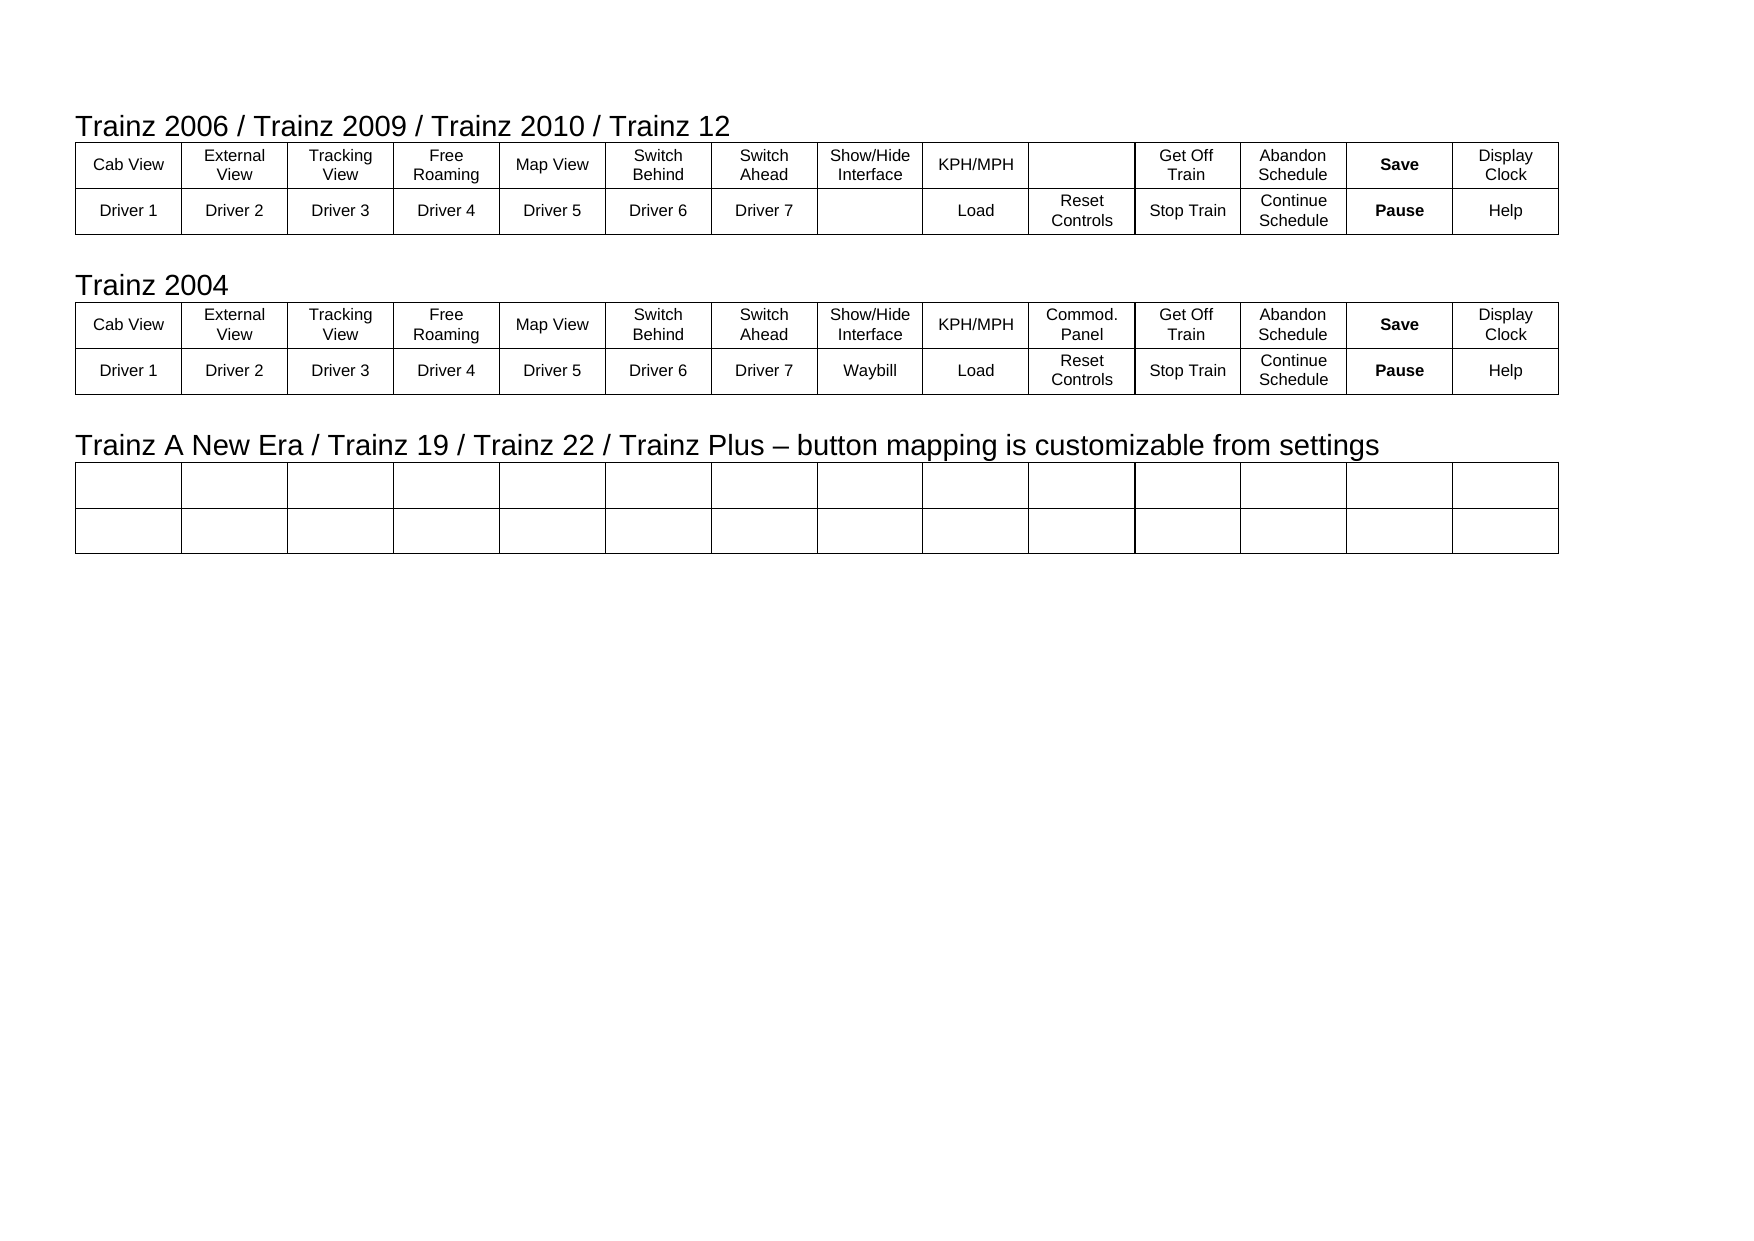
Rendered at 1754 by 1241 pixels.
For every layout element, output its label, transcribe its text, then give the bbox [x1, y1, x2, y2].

table_cell [1029, 509, 1134, 553]
table_header Display Clock [1453, 303, 1558, 348]
table_header Show/Hide Interface [818, 303, 922, 348]
table_cell [500, 509, 605, 553]
table_header External View [182, 303, 287, 348]
table_header Free Roaming [394, 143, 499, 188]
text Trainz A New Era / Trainz 19 / Trainz 22 / Trainz Plus – button mapping is customizable from settings [75, 428, 1679, 462]
table_cell [1136, 509, 1240, 553]
table_header [394, 463, 499, 507]
table_cell [712, 509, 817, 553]
table_header KPH/MPH [923, 303, 1028, 348]
table_header [500, 463, 605, 507]
table_cell [394, 509, 499, 553]
table_header Switch Behind [606, 143, 711, 188]
table_cell Load [923, 349, 1028, 393]
table_header Save [1347, 143, 1452, 188]
table_header [1029, 463, 1134, 507]
table_header Free Roaming [394, 303, 499, 348]
table_cell [1453, 509, 1558, 553]
table_cell Pause [1347, 349, 1452, 393]
table_cell Driver 1 [76, 189, 181, 234]
table_header [288, 463, 393, 507]
table_cell Stop Train [1136, 189, 1240, 234]
table_cell [606, 509, 711, 553]
table_header [818, 463, 922, 507]
table_cell Driver 5 [500, 349, 605, 393]
table_header Switch Behind [606, 303, 711, 348]
table_header Show/Hide Interface [818, 143, 922, 188]
table_cell Help [1453, 349, 1558, 393]
table_cell Driver 3 [288, 349, 393, 393]
table_header Get Off Train [1136, 143, 1240, 188]
table_cell Driver 1 [76, 349, 181, 393]
table_cell Driver 7 [712, 349, 817, 393]
table_cell Load [923, 189, 1028, 234]
table_header Abandon Schedule [1241, 143, 1346, 188]
table_cell Continue Schedule [1241, 349, 1346, 393]
table_header Tracking View [288, 143, 393, 188]
table_header [76, 463, 181, 507]
table_header [1029, 143, 1134, 188]
table_header Map View [500, 143, 605, 188]
table_header Save [1347, 303, 1452, 348]
table_cell [1241, 509, 1346, 553]
table_header Cab View [76, 303, 181, 348]
table_cell Driver 7 [712, 189, 817, 234]
table_header [1241, 463, 1346, 507]
table_cell Driver 5 [500, 189, 605, 234]
table_header Get Off Train [1136, 303, 1240, 348]
table_header [1347, 463, 1452, 507]
table_cell Driver 2 [182, 189, 287, 234]
table_cell Driver 6 [606, 349, 711, 393]
table_cell Stop Train [1136, 349, 1240, 393]
table_cell Driver 6 [606, 189, 711, 234]
table_header Commod. Panel [1029, 303, 1134, 348]
text Trainz 2004 [75, 268, 1679, 302]
table_cell Waybill [818, 349, 922, 393]
table_cell Driver 4 [394, 349, 499, 393]
table_header KPH/MPH [923, 143, 1028, 188]
table_cell [76, 509, 181, 553]
table_cell Driver 2 [182, 349, 287, 393]
table_header Switch Ahead [712, 143, 817, 188]
table_cell [1347, 509, 1452, 553]
table_header [712, 463, 817, 507]
table_header [606, 463, 711, 507]
table_header Map View [500, 303, 605, 348]
table_cell Continue Schedule [1241, 189, 1346, 234]
table_cell [288, 509, 393, 553]
table_cell Reset Controls [1029, 189, 1134, 234]
table_header [1136, 463, 1240, 507]
table_header External View [182, 143, 287, 188]
table_cell [818, 509, 922, 553]
table_header [923, 463, 1028, 507]
table_cell Reset Controls [1029, 349, 1134, 393]
table_header Cab View [76, 143, 181, 188]
table_header [182, 463, 287, 507]
table_header [1453, 463, 1558, 507]
text Trainz 2006 / Trainz 2009 / Trainz 2010 / Trainz 12 [75, 108, 1679, 142]
table_header Tracking View [288, 303, 393, 348]
table_cell [182, 509, 287, 553]
table_header Display Clock [1453, 143, 1558, 188]
table_cell [818, 189, 922, 234]
table_cell Driver 4 [394, 189, 499, 234]
table_header Switch Ahead [712, 303, 817, 348]
table_cell Help [1453, 189, 1558, 234]
table_header Abandon Schedule [1241, 303, 1346, 348]
table_cell Pause [1347, 189, 1452, 234]
table_cell Driver 3 [288, 189, 393, 234]
table_cell [923, 509, 1028, 553]
